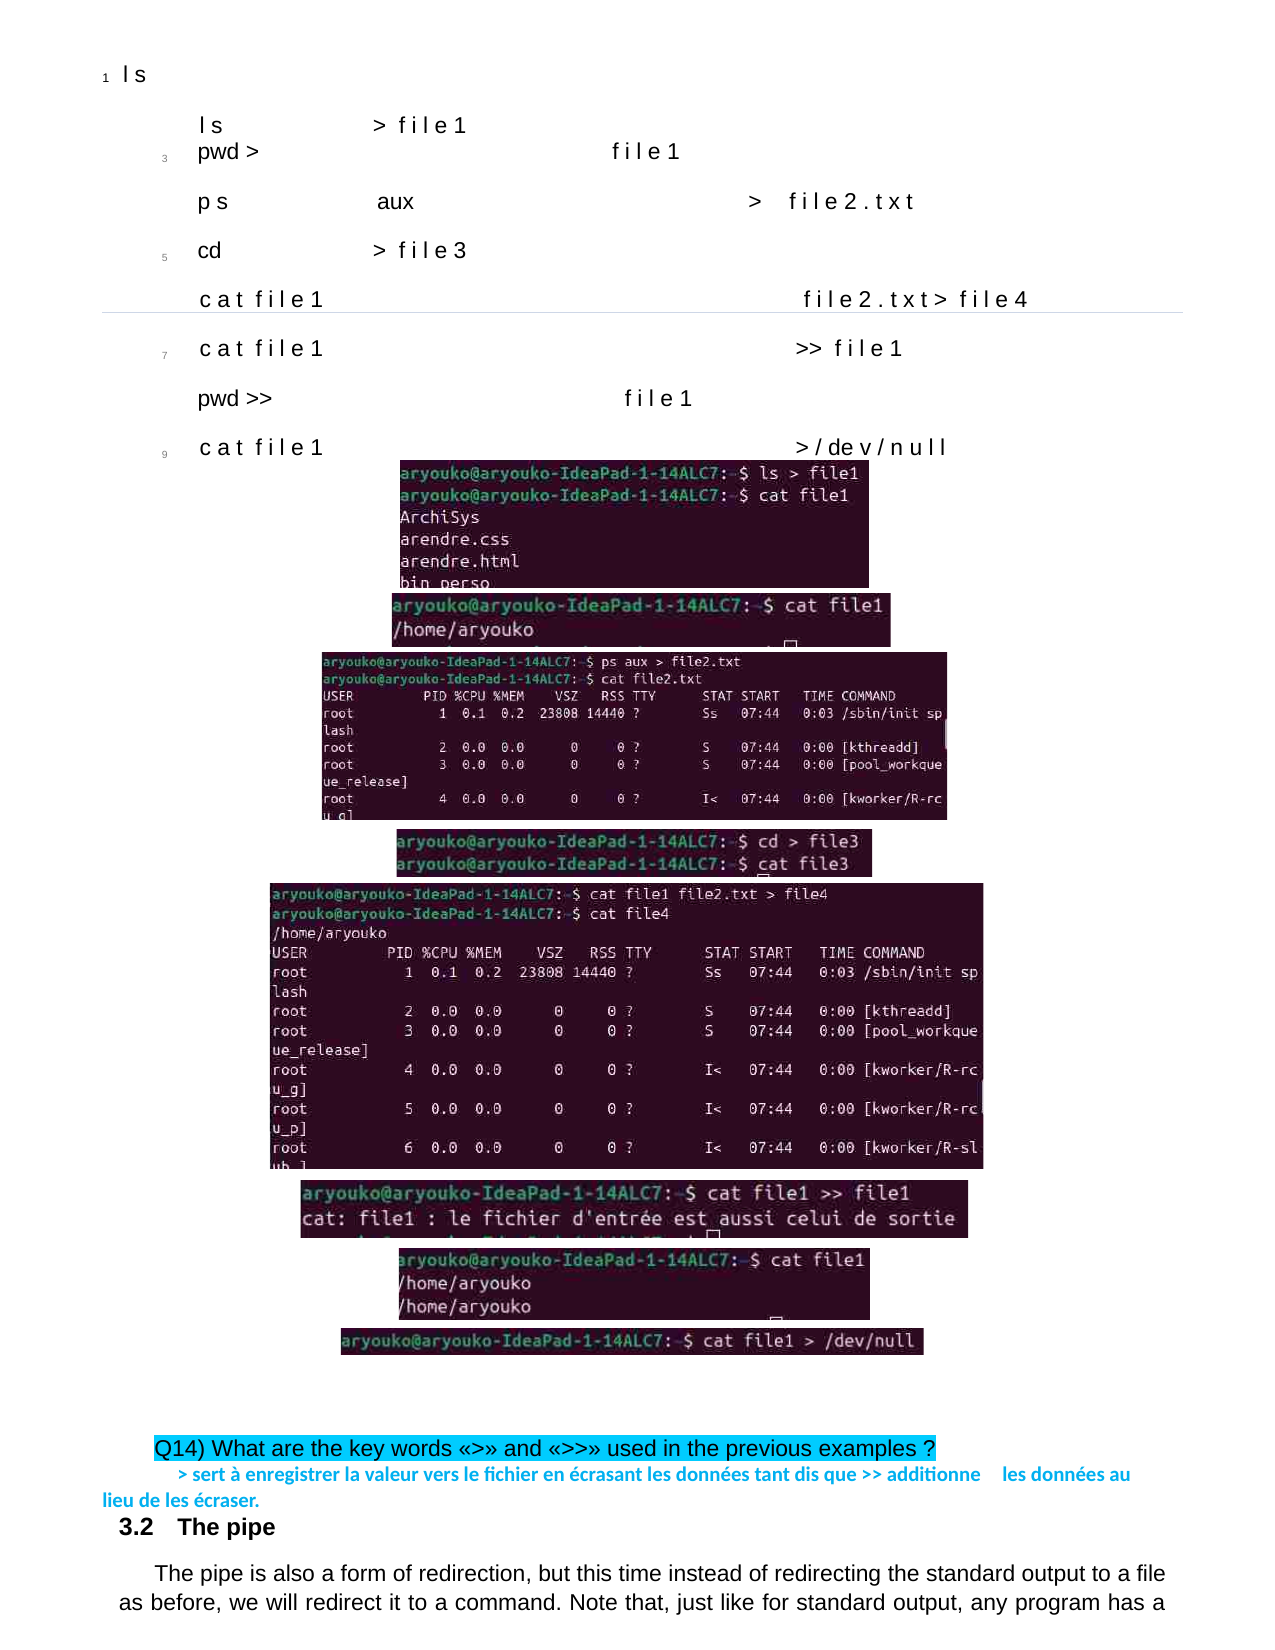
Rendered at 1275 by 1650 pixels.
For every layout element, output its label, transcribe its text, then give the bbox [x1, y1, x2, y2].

table_cell pwd > [180, 138, 197, 165]
picture [300, 1180, 969, 1238]
table_header [102, 89, 180, 138]
table_cell cd [180, 214, 355, 263]
table_cell f i l e 1 [1172, 138, 1183, 165]
table_cell [102, 263, 180, 312]
table_cell f i l e 1 [599, 362, 1183, 411]
table_cell f i l e 2 . t x t [774, 165, 1183, 214]
table_cell > [599, 165, 774, 214]
table_cell 9 [102, 411, 180, 460]
list l s [102, 61, 1167, 87]
table_cell 5 [102, 214, 180, 263]
table_cell [102, 165, 180, 214]
table_cell f i l e 2 . t x t > f i l e 4 [774, 263, 1183, 312]
table_cell c a t f i l e 1 [180, 263, 774, 312]
table_cell c a t f i l e 1 [180, 313, 774, 362]
picture [269, 883, 984, 1169]
table_header l s [180, 89, 355, 138]
table_cell aux [355, 165, 599, 214]
text > sert à enregistrer la valeur vers le fichier en écrasant les données tant dis que >> additionne les données au lieu de les écraser. [102, 1461, 1167, 1512]
table_cell [102, 362, 180, 411]
picture [400, 460, 869, 588]
text The pipe is also a form of redirection, but this time instead of redirecting the standard output to a file as before, we will redirect it to a command. Note that, just like for standard output, any program has a [119, 1560, 1167, 1615]
table_cell p s [180, 165, 355, 214]
table_cell 7 [102, 313, 180, 362]
picture [391, 593, 891, 647]
table_cell pwd >> [180, 362, 599, 411]
picture [398, 1248, 870, 1320]
picture [340, 1328, 924, 1355]
picture [321, 652, 948, 820]
table_cell > f i l e 3 [355, 214, 1183, 263]
table_cell pwd > [587, 138, 599, 165]
picture [396, 829, 873, 877]
text Q14) What are the key words «>» and «>>» used in the previous examples ? [154, 1435, 1167, 1461]
text 3.2 The pipe [119, 1512, 1167, 1541]
table_cell 3 [102, 138, 180, 165]
table_cell >> f i l e 1 [774, 313, 1183, 362]
table_cell f i l e 1 [599, 138, 612, 165]
table_cell c a t f i l e 1 [180, 411, 774, 460]
table_cell > / de v / n u l l [774, 411, 1183, 460]
table_header > f i l e 1 [355, 89, 1183, 138]
